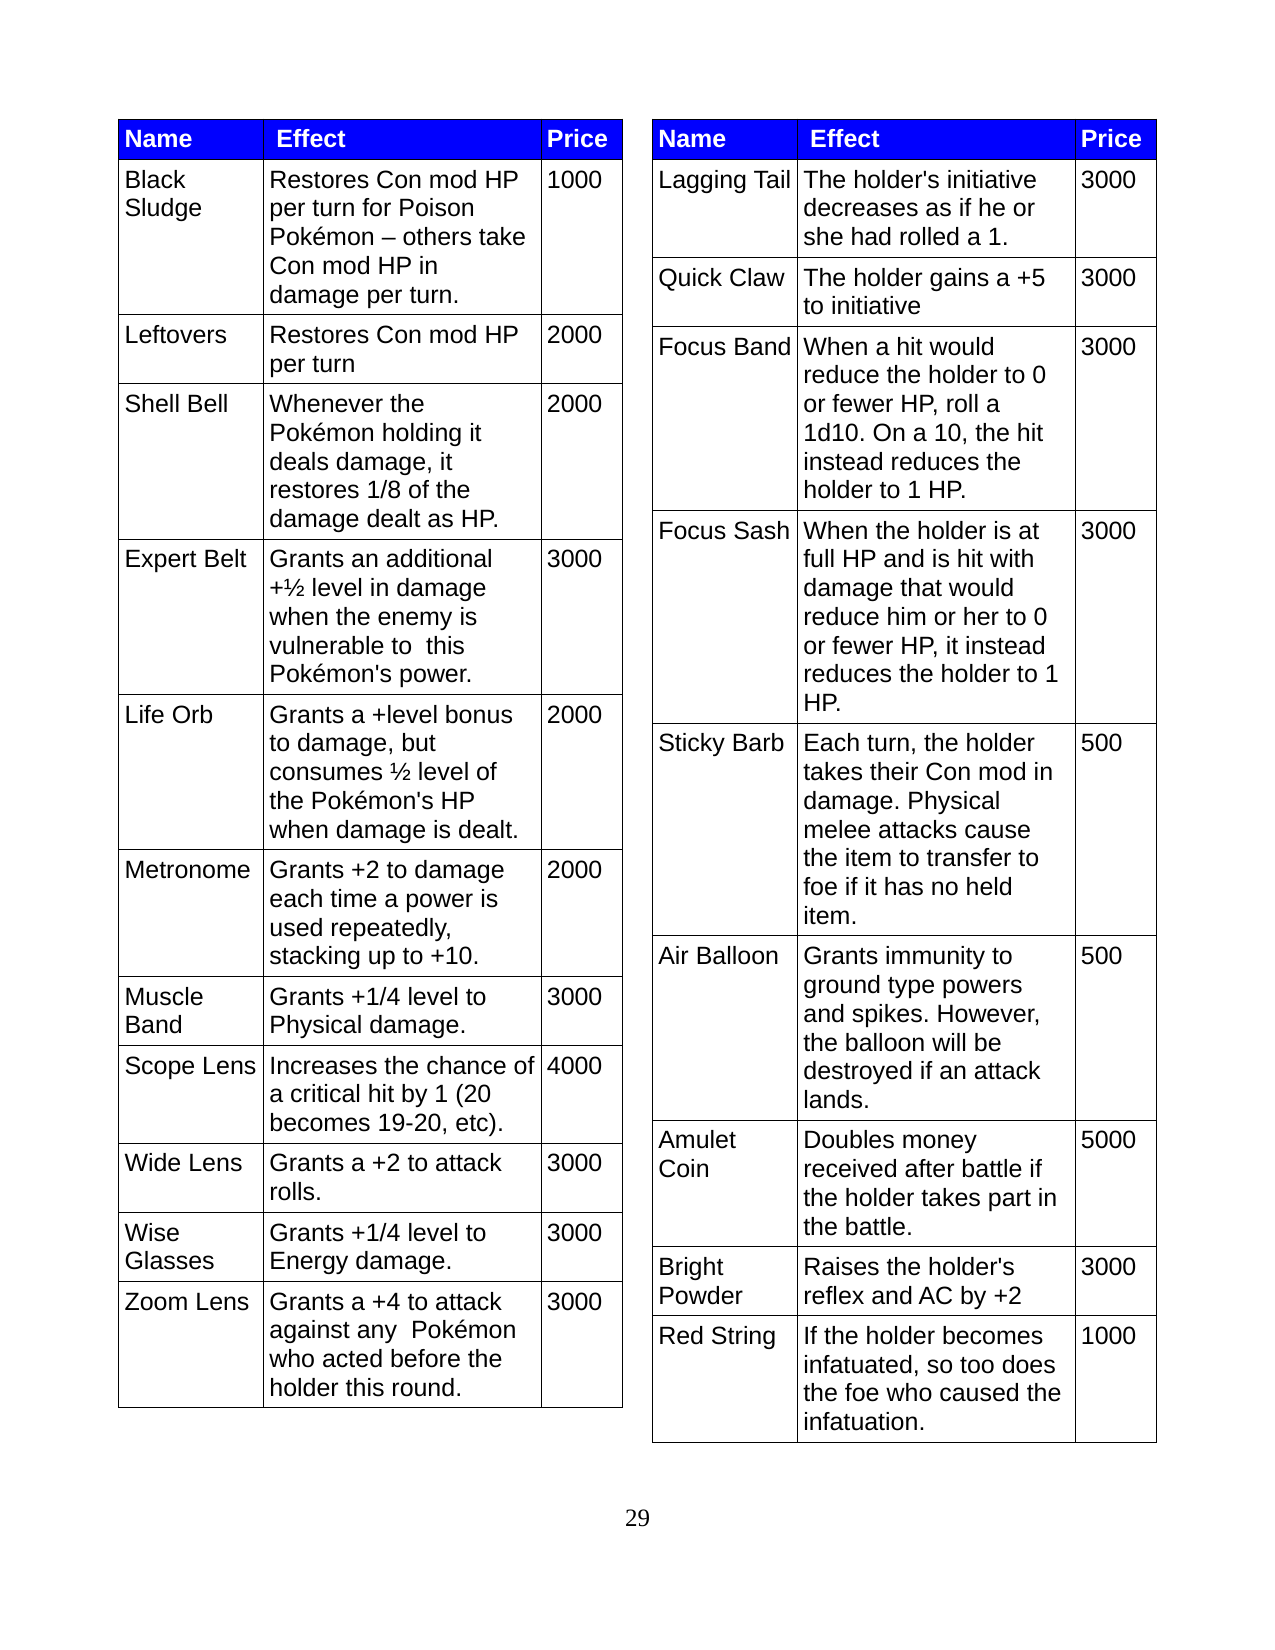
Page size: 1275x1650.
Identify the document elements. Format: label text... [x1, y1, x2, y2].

table_cell Whenever the Pokémon holding it deals damage, it restores 1/8 of the damage dealt as HP. [264, 384, 541, 538]
table_cell 3000 [1076, 258, 1156, 326]
table_header Name [653, 120, 797, 159]
table_cell 3000 [542, 1144, 622, 1212]
table_cell 3000 [542, 540, 622, 694]
table_header Price [1076, 120, 1156, 159]
table_cell Leftovers [119, 315, 263, 383]
table_cell 4000 [542, 1046, 622, 1143]
table_cell Sticky Barb [653, 724, 797, 935]
table_cell When a hit would reduce the holder to 0 or fewer HP, roll a 1d10. On a 10, the hit instead reduces the holder to 1 HP. [798, 327, 1075, 510]
table_cell Increases the chance of a critical hit by 1 (20 becomes 19-20, etc). [264, 1046, 541, 1143]
table_cell Muscle Band [119, 977, 263, 1045]
table_header Price [542, 120, 622, 159]
table_header Effect [264, 120, 541, 159]
table_cell Grants immunity to ground type powers and spikes. However, the balloon will be destroyed if an attack lands. [798, 936, 1075, 1119]
table_cell The holder's initiative decreases as if he or she had rolled a 1. [798, 160, 1075, 257]
table_cell Black Sludge [119, 160, 263, 314]
table_cell Grants a +4 to attack against any Pokémon who acted before the holder this round. [264, 1282, 541, 1407]
table_cell Lagging Tail [653, 160, 797, 257]
table_cell Expert Belt [119, 540, 263, 694]
table_cell 1000 [1076, 1316, 1156, 1442]
table_cell 2000 [542, 315, 622, 383]
table_cell Raises the holder's reflex and AC by +2 [798, 1247, 1075, 1315]
table_cell Air Balloon [653, 936, 797, 1119]
table_cell Life Orb [119, 695, 263, 849]
table_cell 5000 [1076, 1121, 1156, 1246]
table_cell 3000 [542, 977, 622, 1045]
table_cell 3000 [1076, 1247, 1156, 1315]
table_cell Grants +2 to damage each time a power is used repeatedly, stacking up to +10. [264, 850, 541, 976]
table_cell Quick Claw [653, 258, 797, 326]
table_header Name [119, 120, 263, 159]
table_cell Grants a +level bonus to damage, but consumes ½ level of the Pokémon's HP when damage is dealt. [264, 695, 541, 849]
table_cell If the holder becomes infatuated, so too does the foe who caused the infatuation. [798, 1316, 1075, 1442]
table_cell 500 [1076, 936, 1156, 1119]
table_cell Scope Lens [119, 1046, 263, 1143]
table_cell Restores Con mod HP per turn [264, 315, 541, 383]
table_cell Doubles money received after battle if the holder takes part in the battle. [798, 1121, 1075, 1246]
table_cell Shell Bell [119, 384, 263, 538]
table_cell 3000 [542, 1282, 622, 1407]
table_cell Grants +1/4 level to Physical damage. [264, 977, 541, 1045]
table_header Effect [798, 120, 1075, 159]
table_cell 3000 [542, 1213, 622, 1281]
table_cell Grants a +2 to attack rolls. [264, 1144, 541, 1212]
table_cell Restores Con mod HP per turn for Poison Pokémon – others take Con mod HP in damage per turn. [264, 160, 541, 314]
table_cell 2000 [542, 695, 622, 849]
table_cell The holder gains a +5 to initiative [798, 258, 1075, 326]
table_cell 3000 [1076, 160, 1156, 257]
table_cell 2000 [542, 384, 622, 538]
table_cell Wide Lens [119, 1144, 263, 1212]
table_cell Red String [653, 1316, 797, 1442]
table_cell Each turn, the holder takes their Con mod in damage. Physical melee attacks cause the item to transfer to foe if it has no held item. [798, 724, 1075, 935]
table_cell When the holder is at full HP and is hit with damage that would reduce him or her to 0 or fewer HP, it instead reduces the holder to 1 HP. [798, 511, 1075, 723]
table_cell 1000 [542, 160, 622, 314]
table_cell Grants +1/4 level to Energy damage. [264, 1213, 541, 1281]
table_cell 500 [1076, 724, 1156, 935]
table_cell Wise Glasses [119, 1213, 263, 1281]
table_cell Metronome [119, 850, 263, 976]
table_cell Grants an additional +½ level in damage when the enemy is vulnerable to this Pokémon's power. [264, 540, 541, 694]
table_cell 3000 [1076, 327, 1156, 510]
table_cell Zoom Lens [119, 1282, 263, 1407]
table_cell Amulet Coin [653, 1121, 797, 1246]
table_cell 3000 [1076, 511, 1156, 723]
table_cell Bright Powder [653, 1247, 797, 1315]
table_cell Focus Band [653, 327, 797, 510]
table_cell Focus Sash [653, 511, 797, 723]
table_cell 2000 [542, 850, 622, 976]
